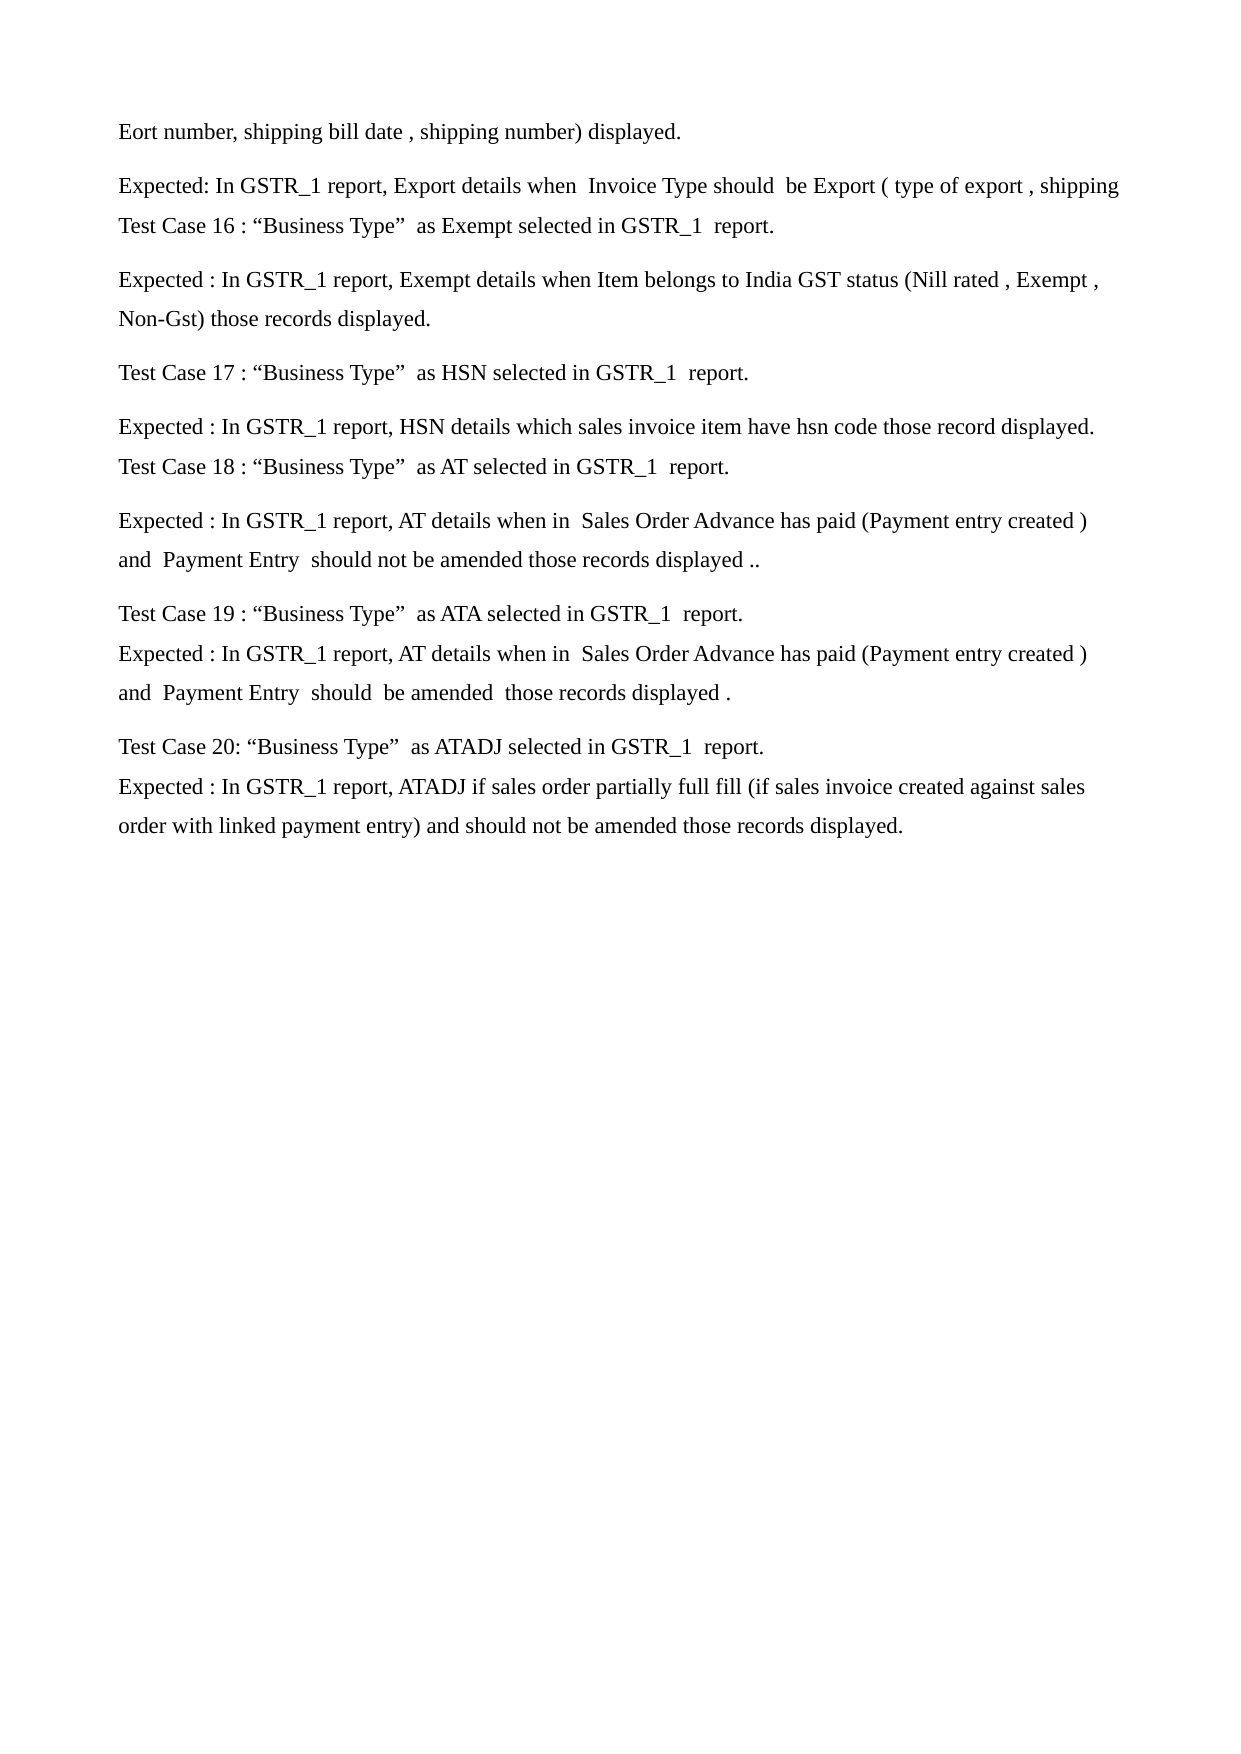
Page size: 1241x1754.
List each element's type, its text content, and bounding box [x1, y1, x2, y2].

text Eort number, shipping bill date , shipping number) displayed. [118, 118, 1122, 144]
text Test Case 20: “Business Type” as ATADJ selected in GSTR_1 report. [118, 733, 1122, 760]
text Test Case 17 : “Business Type” as HSN selected in GSTR_1 report. [118, 359, 1122, 386]
text Expected : In GSTR_1 report, AT details when in Sales Order Advance has paid (Payment entry created ) and Payment Entry should be amended those records displayed . [118, 640, 1122, 706]
text Expected: In GSTR_1 report, Export details when Invoice Type should be Export ( type of export , shipping Test Case 16 : “Business Type” as Exempt selected in GSTR_1 report. [118, 172, 1122, 238]
text Expected : In GSTR_1 report, ATADJ if sales order partially full fill (if sales invoice created against sales order with linked payment entry) and should not be amended those records displayed. [118, 773, 1122, 839]
text Expected : In GSTR_1 report, Exempt details when Item belongs to India GST status (Nill rated , Exempt , Non-Gst) those records displayed. [118, 266, 1122, 332]
text Expected : In GSTR_1 report, AT details when in Sales Order Advance has paid (Payment entry created ) and Payment Entry should not be amended those records displayed .. [118, 507, 1122, 573]
text Test Case 19 : “Business Type” as ATA selected in GSTR_1 report. [118, 600, 1122, 627]
text Expected : In GSTR_1 report, HSN details which sales invoice item have hsn code those record displayed. Test Case 18 : “Business Type” as AT selected in GSTR_1 report. [118, 413, 1122, 479]
